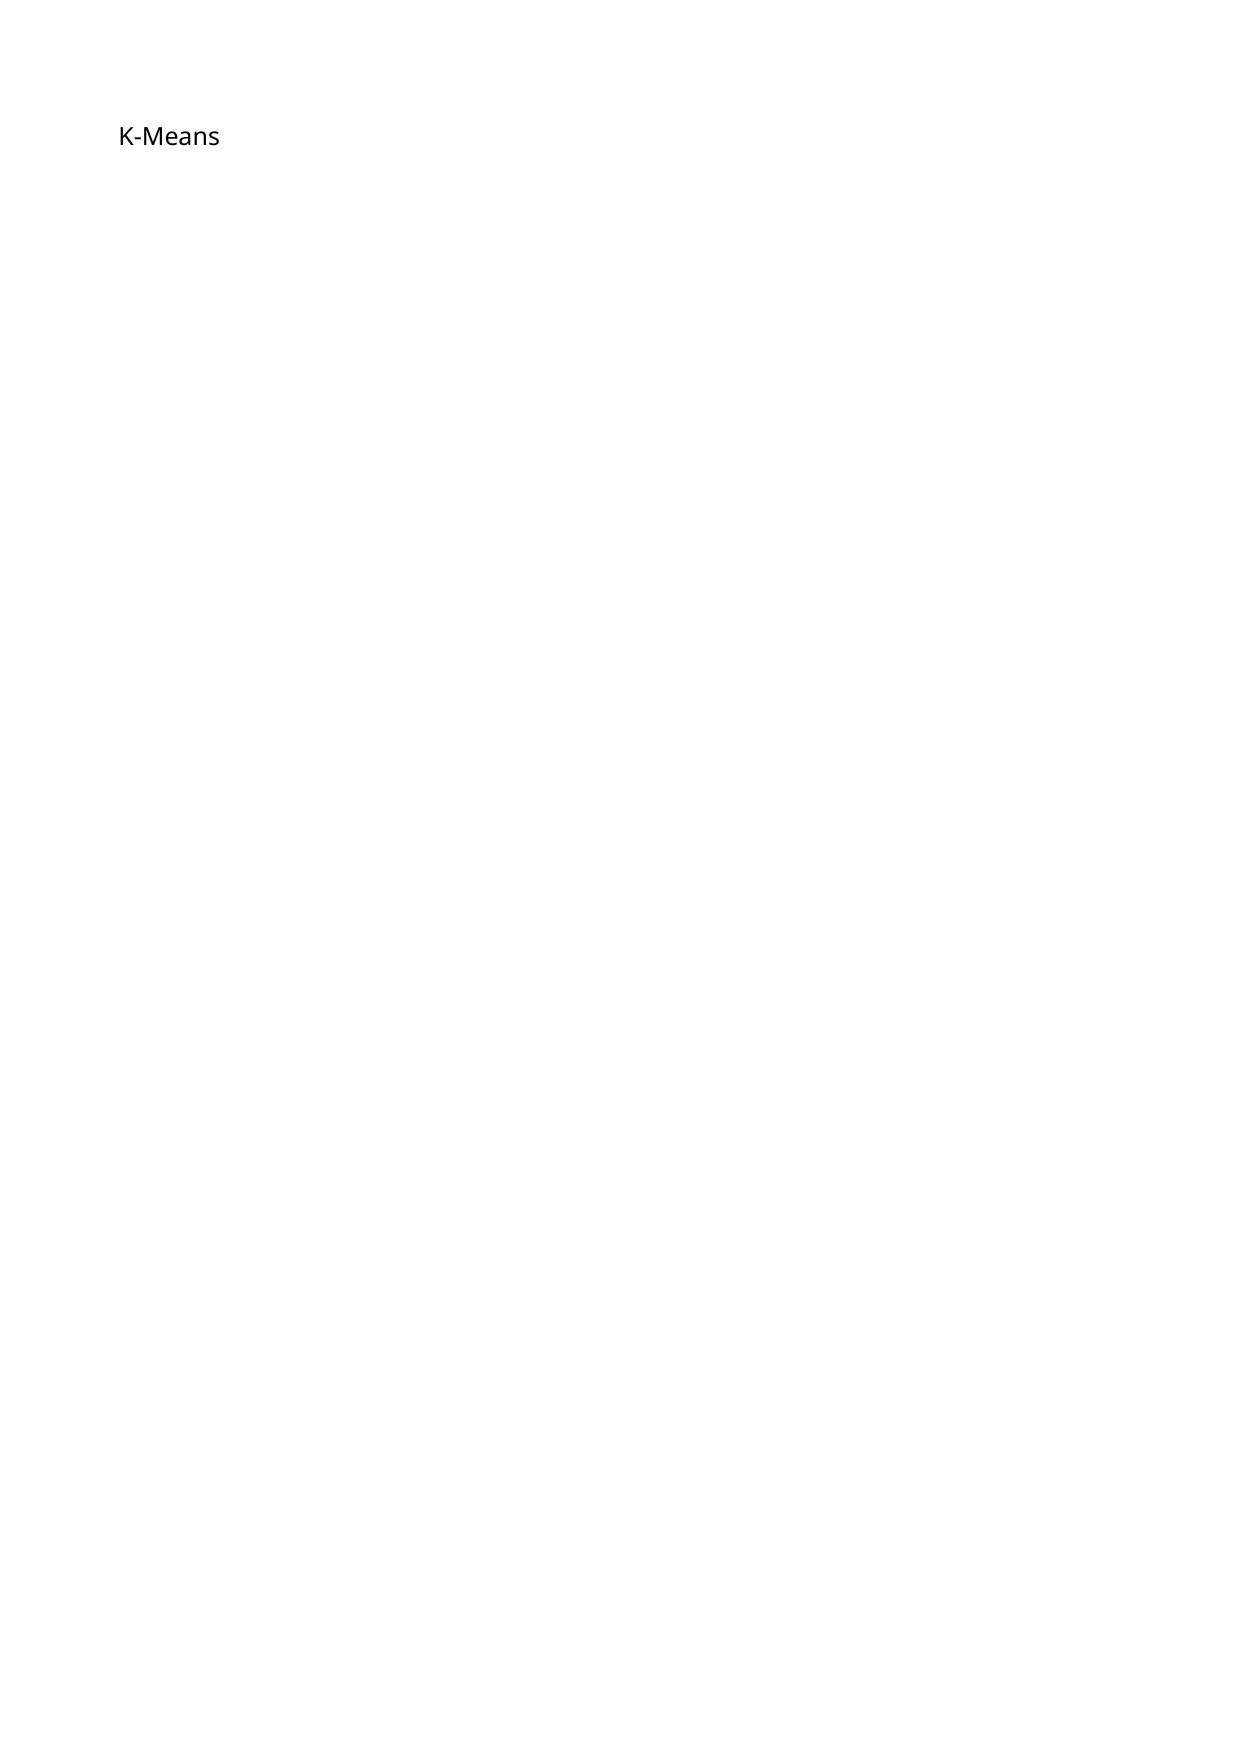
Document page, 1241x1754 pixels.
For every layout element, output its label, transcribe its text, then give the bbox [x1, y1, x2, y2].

text K-Means [118, 118, 1122, 152]
